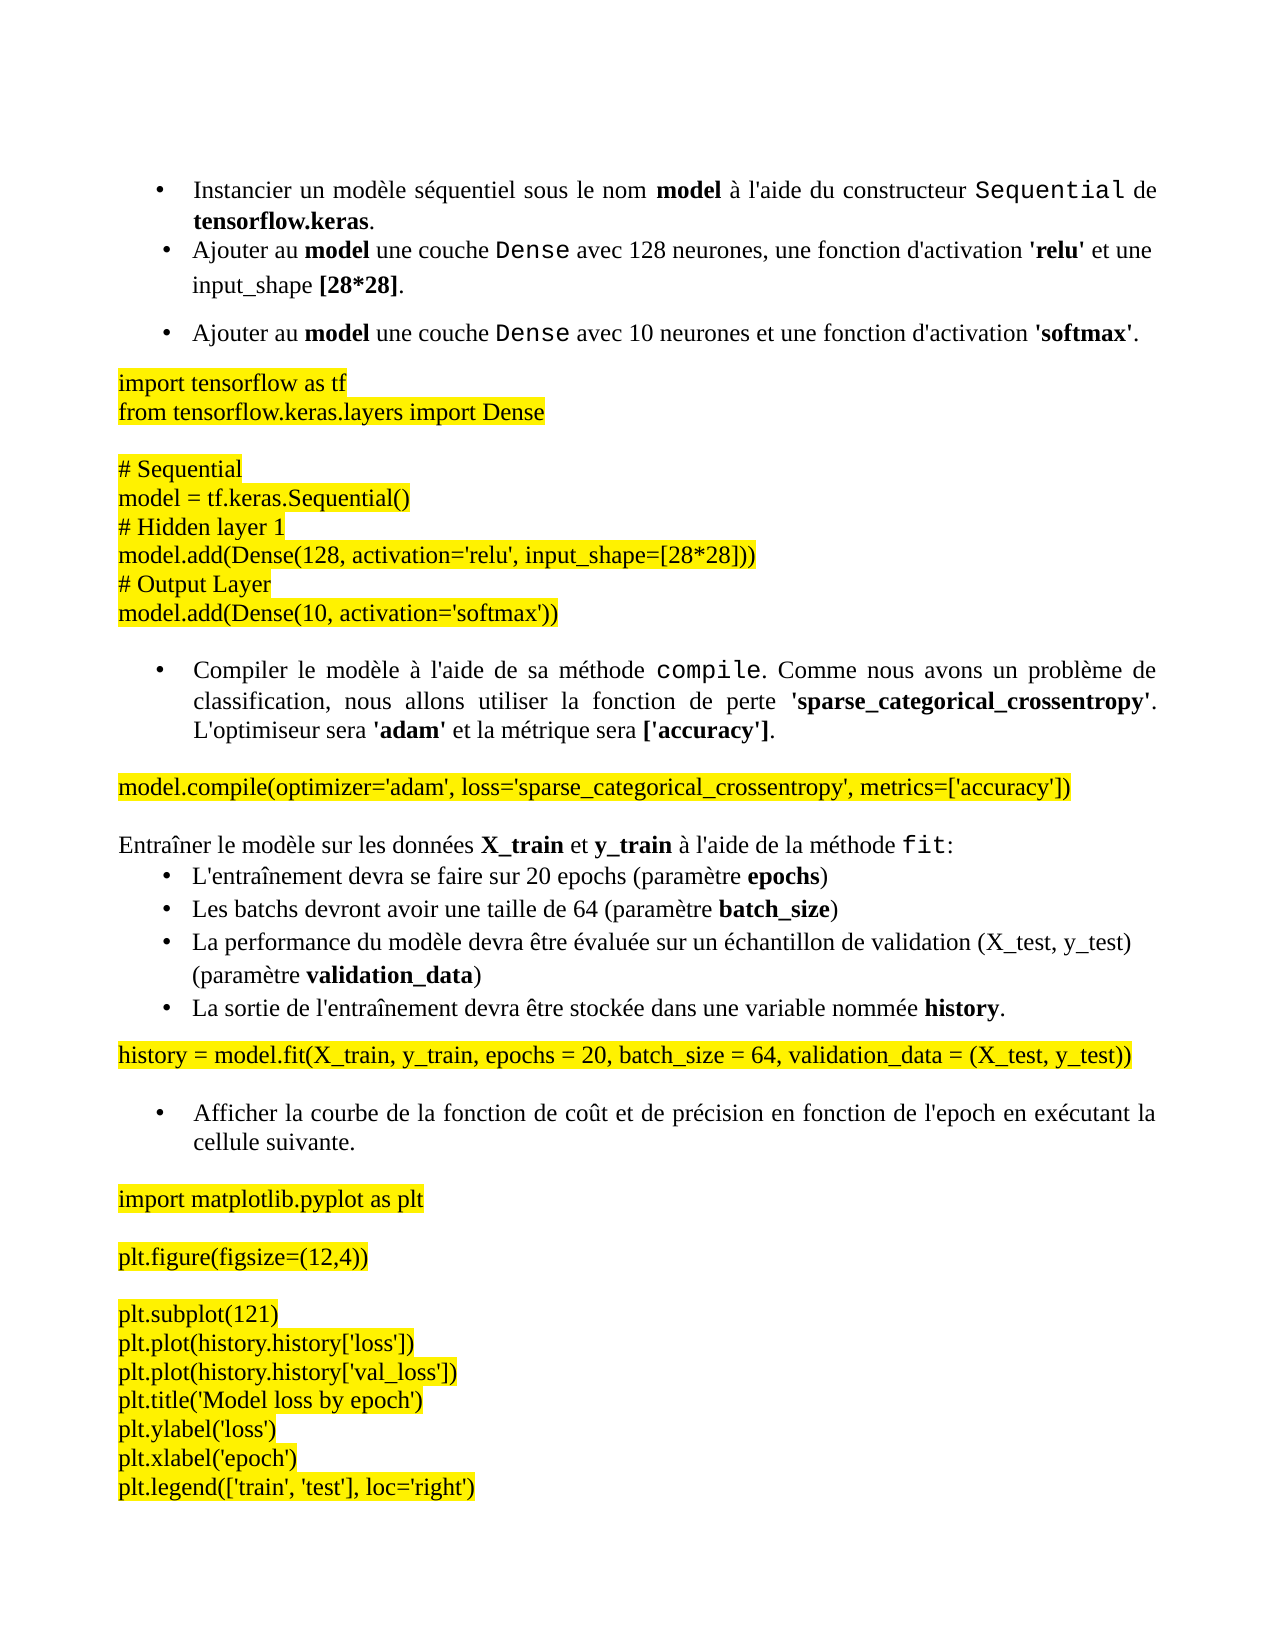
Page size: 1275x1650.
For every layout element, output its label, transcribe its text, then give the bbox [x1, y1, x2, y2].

text model.add(Dense(128, activation='relu', input_shape=[28*28])) [118, 540, 1157, 569]
text from tensorflow.keras.layers import Dense [118, 397, 1157, 425]
text plt.ylabel('loss') [118, 1414, 1157, 1443]
text # Output Layer [118, 569, 1157, 598]
text model = tf.keras.Sequential() [118, 483, 1157, 512]
text import matplotlib.pyplot as plt [118, 1184, 1157, 1213]
text plt.figure(figsize=(12,4)) [118, 1242, 1157, 1271]
text plt.xlabel('epoch') [118, 1443, 1157, 1472]
text import tensorflow as tf [118, 368, 1157, 397]
text # Hidden layer 1 [118, 512, 1157, 540]
list L'entraînement devra se faire sur 20 epochs (paramètre epochs) [162, 861, 1157, 889]
list Ajouter au model une couche Dense avec 128 neurones, une fonction d'activation 'relu' et une input_shape [28*28]. [162, 235, 1157, 299]
list Instancier un modèle séquentiel sous le nom model à l'aide du constructeur Sequential de tensorflow.keras. [156, 176, 1157, 235]
text model.compile(optimizer='adam', loss='sparse_categorical_crossentropy', metrics=['accuracy']) [118, 772, 1157, 801]
text plt.legend(['train', 'test'], loc='right') [118, 1472, 1157, 1501]
text plt.subplot(121) [118, 1299, 1157, 1328]
list Compiler le modèle à l'aide de sa méthode compile. Comme nous avons un problème de classification, nous allons utiliser la fonction de perte 'sparse_categorical_crossentropy'. L'optimiseur sera 'adam' et la métrique sera ['accuracy']. [156, 655, 1157, 744]
text plt.title('Model loss by epoch') [118, 1386, 1157, 1414]
list Afficher la courbe de la fonction de coût et de précision en fonction de l'epoch en exécutant la cellule suivante. [156, 1098, 1157, 1156]
text history = model.fit(X_train, y_train, epochs = 20, batch_size = 64, validation_data = (X_test, y_test)) [118, 1041, 1157, 1069]
text plt.plot(history.history['loss']) [118, 1328, 1157, 1357]
list La performance du modèle devra être évaluée sur un échantillon de validation (X_test, y_test) (paramètre validation_data) [162, 927, 1157, 989]
text model.add(Dense(10, activation='softmax')) [118, 598, 1157, 627]
text # Sequential [118, 454, 1157, 483]
list La sortie de l'entraînement devra être stockée dans une variable nommée history. [162, 993, 1157, 1022]
text plt.plot(history.history['val_loss']) [118, 1357, 1157, 1386]
list Ajouter au model une couche Dense avec 10 neurones et une fonction d'activation 'softmax'. [162, 318, 1157, 349]
list Les batchs devront avoir une taille de 64 (paramètre batch_size) [162, 894, 1157, 923]
text Entraîner le modèle sur les données X_train et y_train à l'aide de la méthode fit: [118, 830, 1157, 861]
